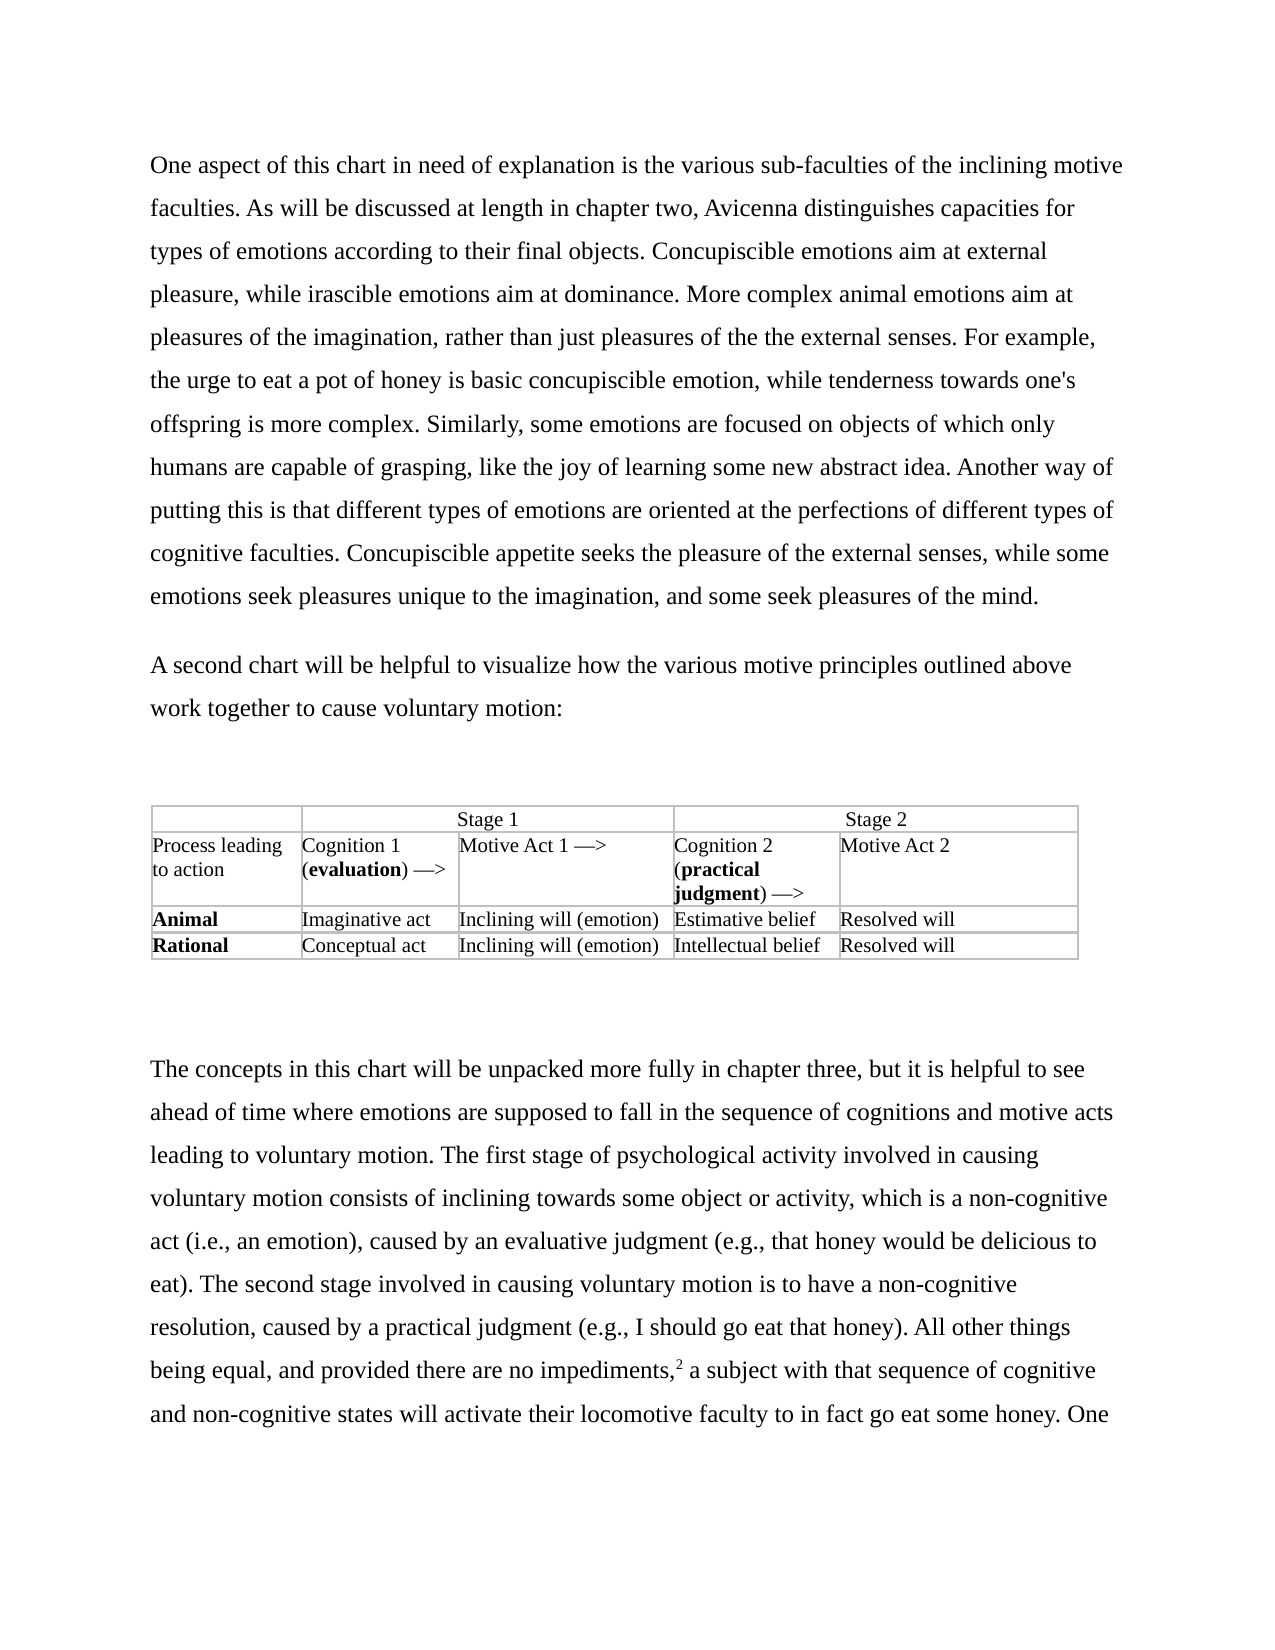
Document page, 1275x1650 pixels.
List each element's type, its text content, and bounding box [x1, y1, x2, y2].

table_cell Resolved will [841, 934, 1077, 957]
table_cell Process leading to action [153, 833, 301, 905]
table_header [153, 807, 301, 831]
table_header Stage 1 [303, 807, 673, 831]
table_cell Cognition 1 (evaluation) —> [303, 833, 458, 905]
text A second chart will be helpful to visualize how the various motive principles outlined above work together to cause voluntary motion: [150, 650, 1125, 722]
table_cell Estimative belief [675, 907, 839, 931]
table_cell Inclining will (emotion) [460, 907, 673, 931]
text One aspect of this chart in need of explanation is the various sub-faculties of the inclining motive faculties. As will be discussed at length in chapter two, Avicenna distinguishes capacities for types of emotions according to their final objects. Concupiscible emotions aim at external pleasure, while irascible emotions aim at dominance. More complex animal emotions aim at pleasures of the imagination, rather than just pleasures of the the external senses. For example, the urge to eat a pot of honey is basic concupiscible emotion, while tenderness towards one's offspring is more complex. Similarly, some emotions are focused on objects of which only humans are capable of grasping, like the joy of learning some new abstract idea. Another way of putting this is that different types of emotions are oriented at the perfections of different types of cognitive faculties. Concupiscible appetite seeks the pleasure of the external senses, while some emotions seek pleasures unique to the imagination, and some seek pleasures of the mind. [150, 150, 1125, 610]
table_header Stage 2 [675, 807, 1077, 831]
table_cell Imaginative act [303, 907, 458, 931]
table_cell Resolved will [841, 907, 1077, 931]
text The concepts in this chart will be unpacked more fully in chapter three, but it is helpful to see ahead of time where emotions are supposed to fall in the sequence of cognitions and motive acts leading to voluntary motion. The first stage of psychological activity involved in causing voluntary motion consists of inclining towards some object or activity, which is a non-cognitive act (i.e., an emotion), caused by an evaluative judgment (e.g., that honey would be delicious to eat). The second stage involved in causing voluntary motion is to have a non-cognitive resolution, caused by a practical judgment (e.g., I should go eat that honey). All other things being equal, and provided there are no impediments, a subject with that sequence of cognitive and non-cognitive states will activate their locomotive faculty to in fact go eat some honey. One [150, 1054, 1125, 1427]
table_cell Animal [153, 907, 301, 931]
table_cell Intellectual belief [675, 934, 839, 957]
table_cell Motive Act 1 —> [460, 833, 673, 905]
table_cell Inclining will (emotion) [460, 934, 673, 957]
table_cell Conceptual act [303, 934, 458, 957]
table_cell Motive Act 2 [841, 833, 1077, 905]
table_cell Cognition 2 (practical judgment) —> [675, 833, 839, 905]
table_cell Rational [153, 934, 301, 957]
